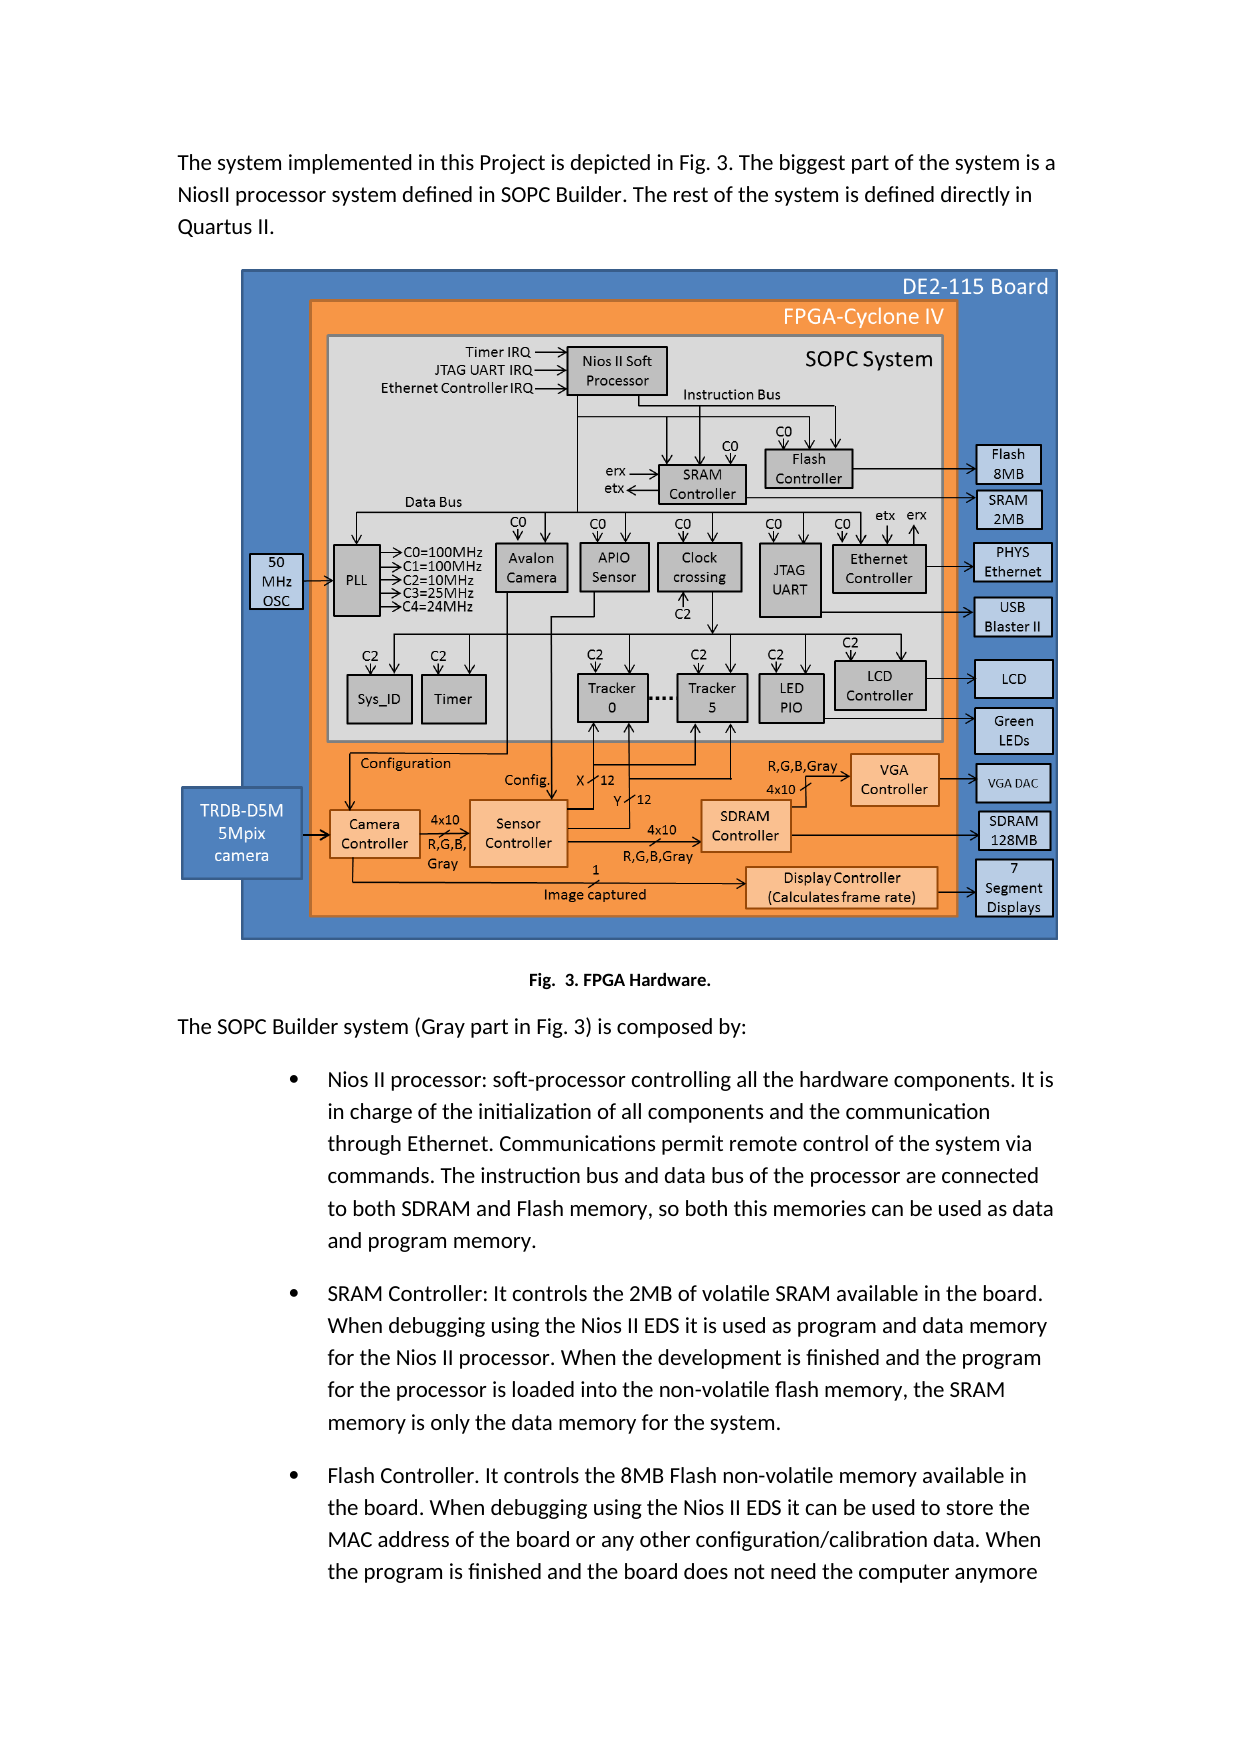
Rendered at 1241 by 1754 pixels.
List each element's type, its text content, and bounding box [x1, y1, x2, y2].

text The SOPC Builder system (Gray part in Fig. 3) is composed by: [177, 1012, 1063, 1040]
list SRAM Controller: It controls the 2MB of volatile SRAM available in the board. When debugging using the Nios II EDS it is used as program and data memory for the Nios II processor. When the development is finished and the program for the processor is loaded into the non-volatile flash memory, the SRAM memory is only the data memory for the system. [290, 1279, 1063, 1436]
text Fig. 3. FPGA Hardware. [177, 968, 1063, 991]
list Nios II processor: soft-processor controlling all the hardware components. It is in charge of the initialization of all components and the communication through Ethernet. Communications permit remote control of the system via commands. The instruction bus and data bus of the processor are connected to both SDRAM and Flash memory, so both this memories can be used as data and program memory. [290, 1065, 1063, 1254]
text The system implemented in this Project is depicted in Fig. 3. The biggest part of the system is a NiosII processor system defined in SOPC Builder. The rest of the system is defined directly in Quartus II. [177, 148, 1063, 240]
list Flash Controller. It controls the 8MB Flash non-volatile memory available in the board. When debugging using the Nios II EDS it can be used to store the MAC address of the board or any other configuration/calibration data. When the program is finished and the board does not need the computer anymore [290, 1461, 1063, 1585]
